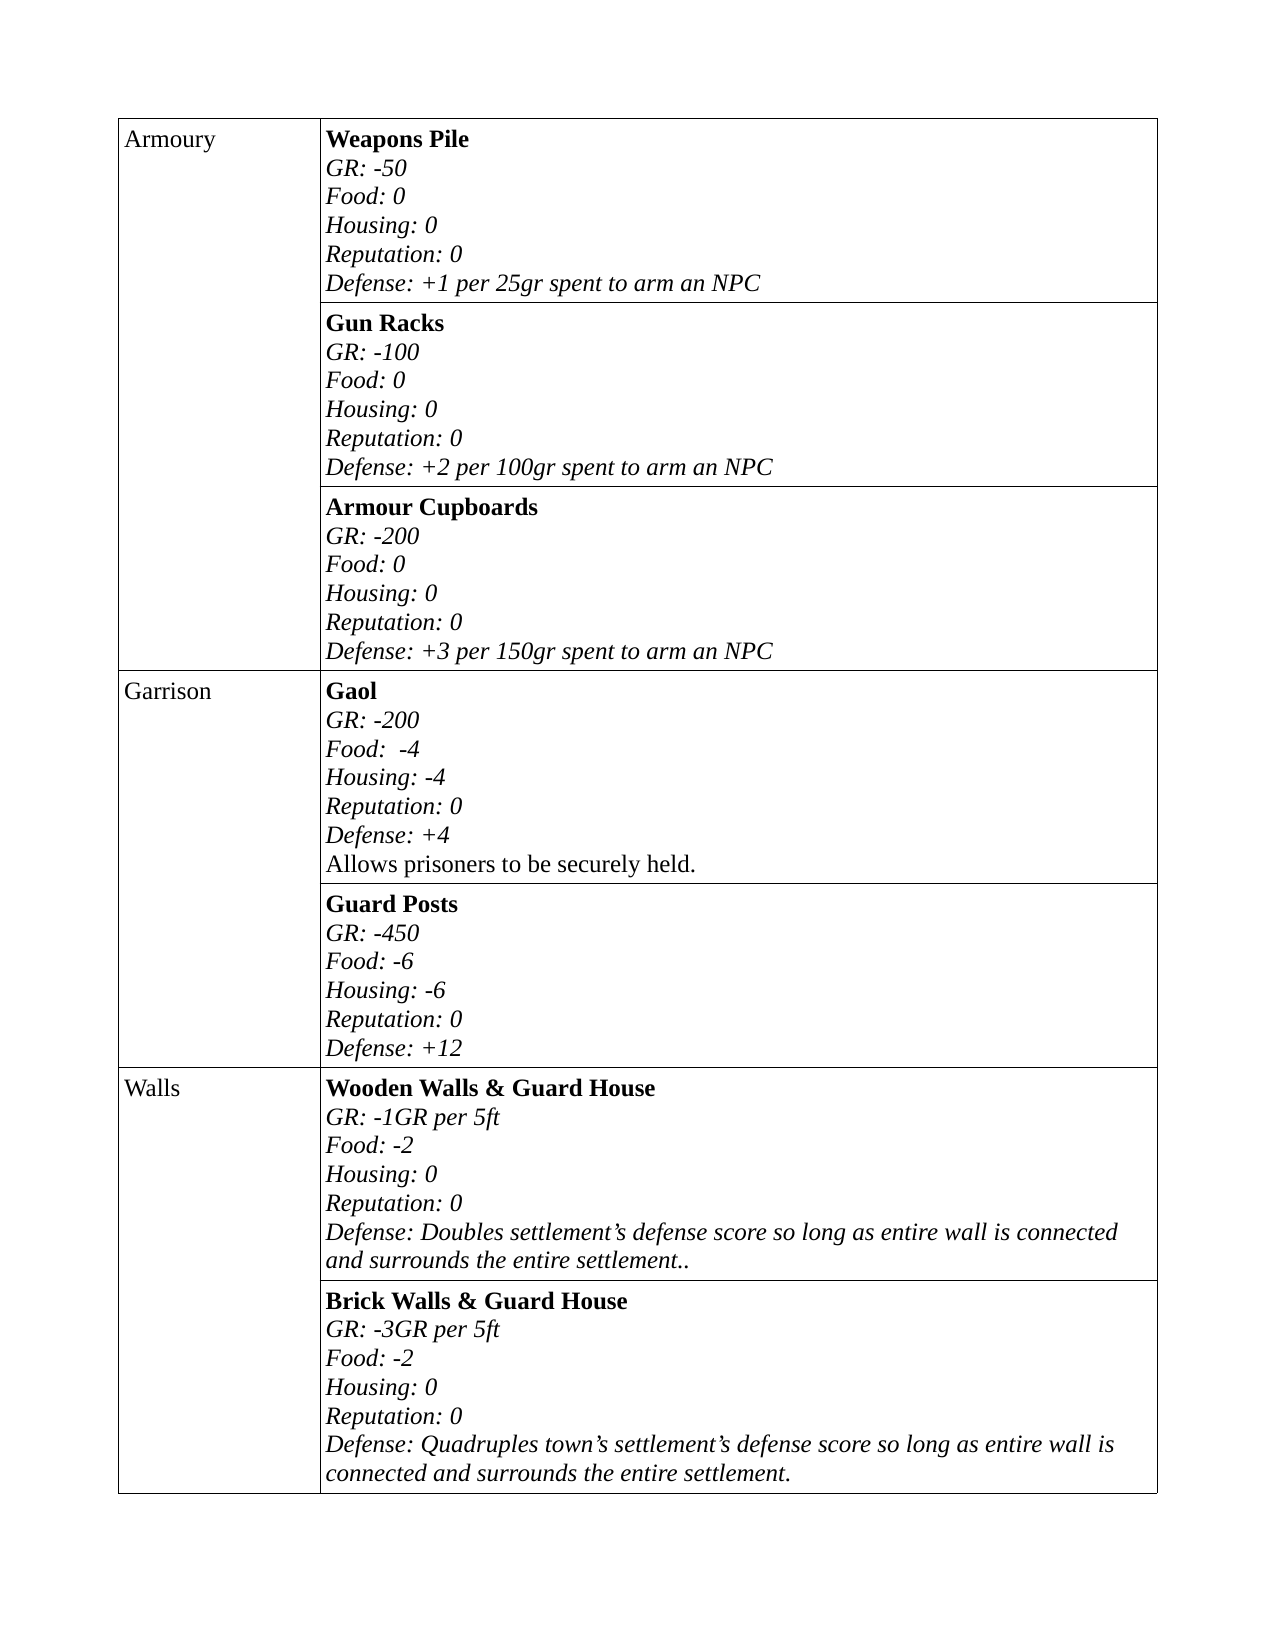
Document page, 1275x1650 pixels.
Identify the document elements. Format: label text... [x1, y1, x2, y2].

table_cell Walls [119, 1068, 320, 1493]
table_cell Brick Walls & Guard House GR: -3GR per 5ft Food: -2 Housing: 0 Reputation: 0 Defense: Quadruples town’s settlement’s defense score so long as entire wall is connected and surrounds the entire settlement. [321, 1281, 1157, 1493]
table_header Armoury [119, 119, 320, 670]
table_cell Wooden Walls & Guard House GR: -1GR per 5ft Food: -2 Housing: 0 Reputation: 0 Defense: Doubles settlement’s defense score so long as entire wall is connected and surrounds the entire settlement.. [321, 1068, 1157, 1280]
table_cell Guard Posts GR: -450 Food: -6 Housing: -6 Reputation: 0 Defense: +12 [321, 884, 1157, 1067]
table_cell Gaol GR: -200 Food: -4 Housing: -4 Reputation: 0 Defense: +4 Allows prisoners to be securely held. [321, 671, 1157, 883]
table_cell Armour Cupboards GR: -200 Food: 0 Housing: 0 Reputation: 0 Defense: +3 per 150gr spent to arm an NPC [321, 487, 1157, 670]
table_cell Gun Racks GR: -100 Food: 0 Housing: 0 Reputation: 0 Defense: +2 per 100gr spent to arm an NPC [321, 303, 1157, 486]
table_cell Garrison [119, 671, 320, 1067]
table_header Weapons Pile GR: -50 Food: 0 Housing: 0 Reputation: 0 Defense: +1 per 25gr spent to arm an NPC [321, 119, 1157, 302]
